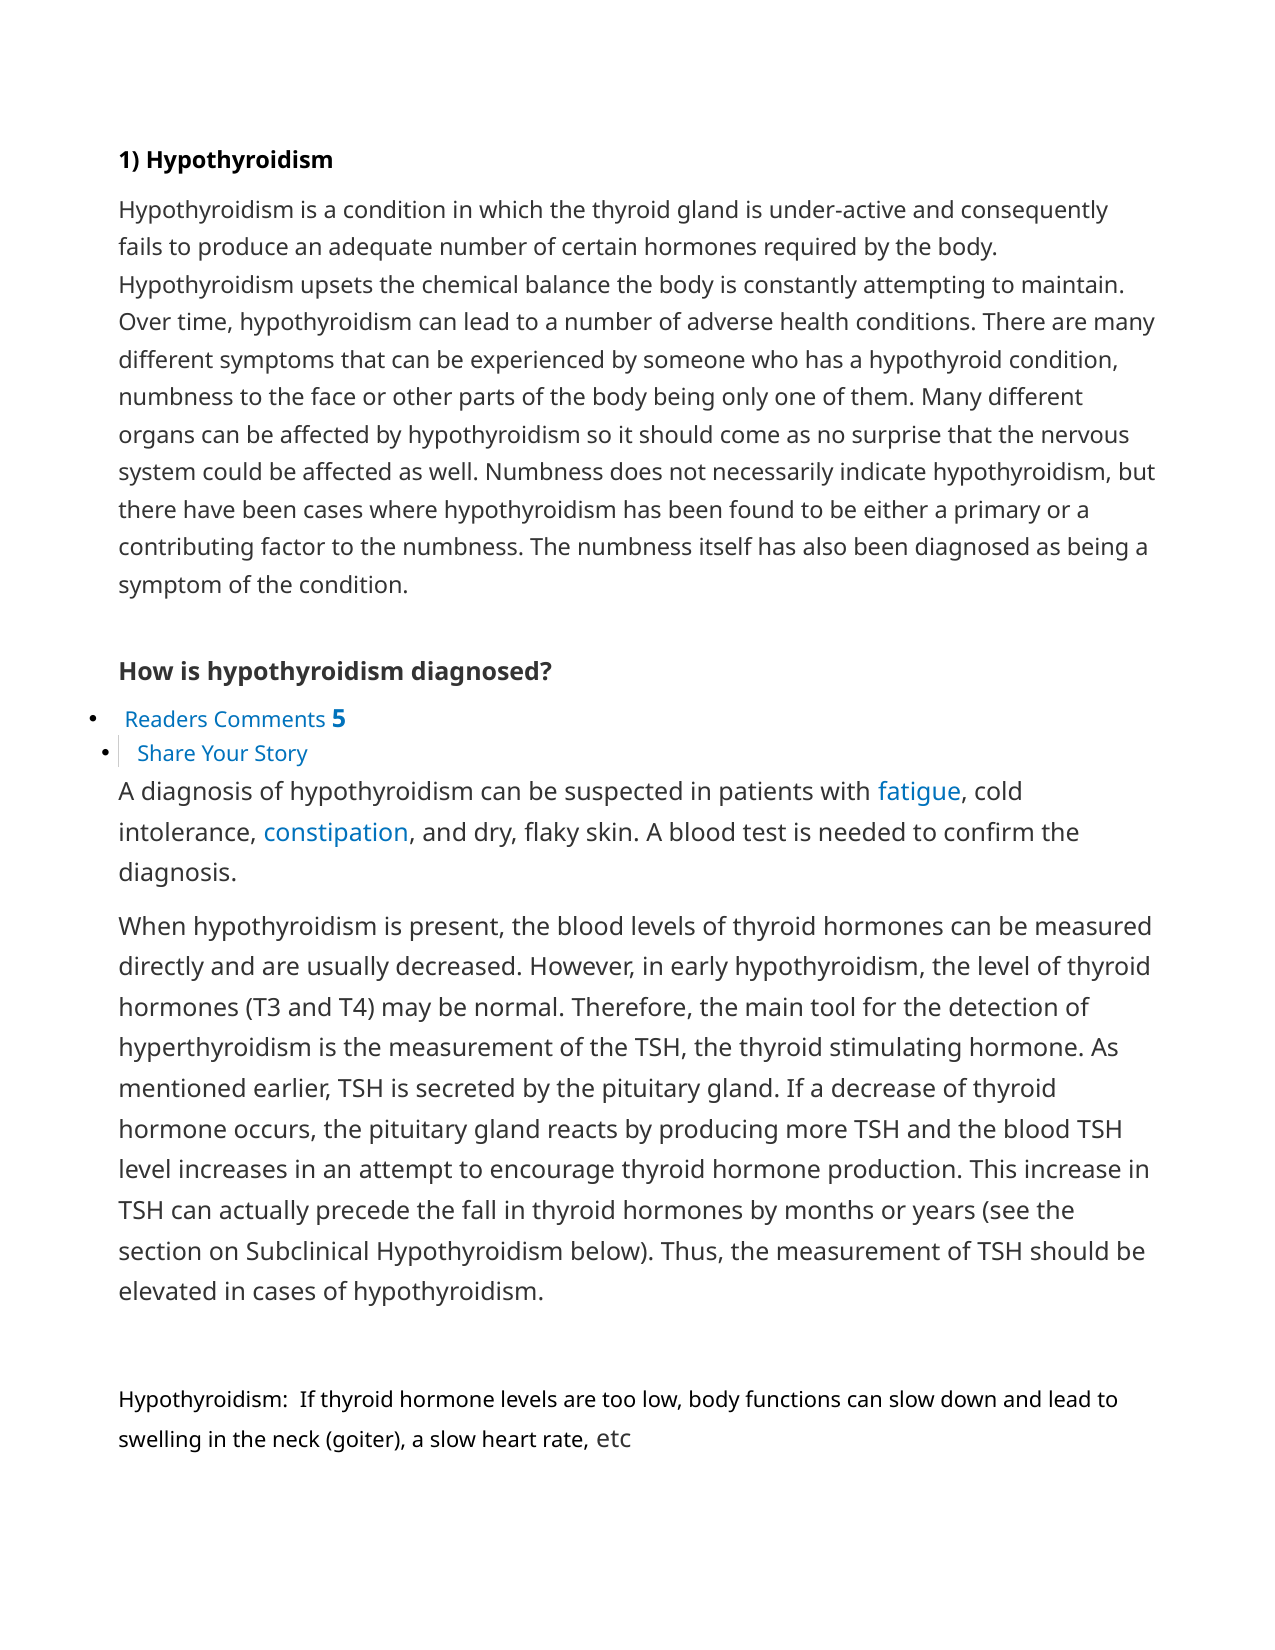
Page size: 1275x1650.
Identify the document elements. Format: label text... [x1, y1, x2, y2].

text Hypothyroidism is a condition in which the thyroid gland is under-active and consequently fails to produce an adequate number of certain hormones required by the body. Hypothyroidism upsets the chemical balance the body is constantly attempting to maintain. Over time, hypothyroidism can lead to a number of adverse health conditions. There are many different symptoms that can be experienced by someone who has a hypothyroid condition, numbness to the face or other parts of the body being only one of them. Many different organs can be affected by hypothyroidism so it should come as no surprise that the nervous system could be affected as well. Numbness does not necessarily indicate hypothyroidism, but there have been cases where hypothyroidism has been found to be either a primary or a contributing factor to the numbness. The numbness itself has also been diagnosed as being a symptom of the condition. [118, 188, 1157, 600]
subtitle How is hypothyroidism diagnosed? [118, 654, 1157, 688]
list Share Your Story [118, 734, 1157, 767]
text When hypothyroidism is present, the blood levels of thyroid hormones can be measured directly and are usually decreased. However, in early hypothyroidism, the level of thyroid hormones (T3 and T4) may be normal. Therefore, the main tool for the detection of hyperthyroidism is the measurement of the TSH, the thyroid stimulating hormone. As mentioned earlier, TSH is secreted by the pituitary gland. If a decrease of thyroid hormone occurs, the pituitary gland reacts by producing more TSH and the blood TSH level increases in an attempt to encourage thyroid hormone production. This increase in TSH can actually precede the fall in thyroid hormones by months or years (see the section on Subclinical Hypothyroidism below). Thus, the measurement of TSH should be elevated in cases of hypothyroidism. [118, 902, 1157, 1308]
subtitle 1) Hypothyroidism [118, 143, 1157, 175]
list Readers Comments 5 [118, 700, 1157, 734]
text A diagnosis of hypothyroidism can be suspected in patients with fatigue, cold intolerance, constipation, and dry, flaky skin. A blood test is needed to confirm the diagnosis. [118, 767, 1157, 889]
text Hypothyroidism: If thyroid hormone levels are too low, body functions can slow down and lead to swelling in the neck (goiter), a slow heart rate, etc [118, 1373, 1157, 1455]
